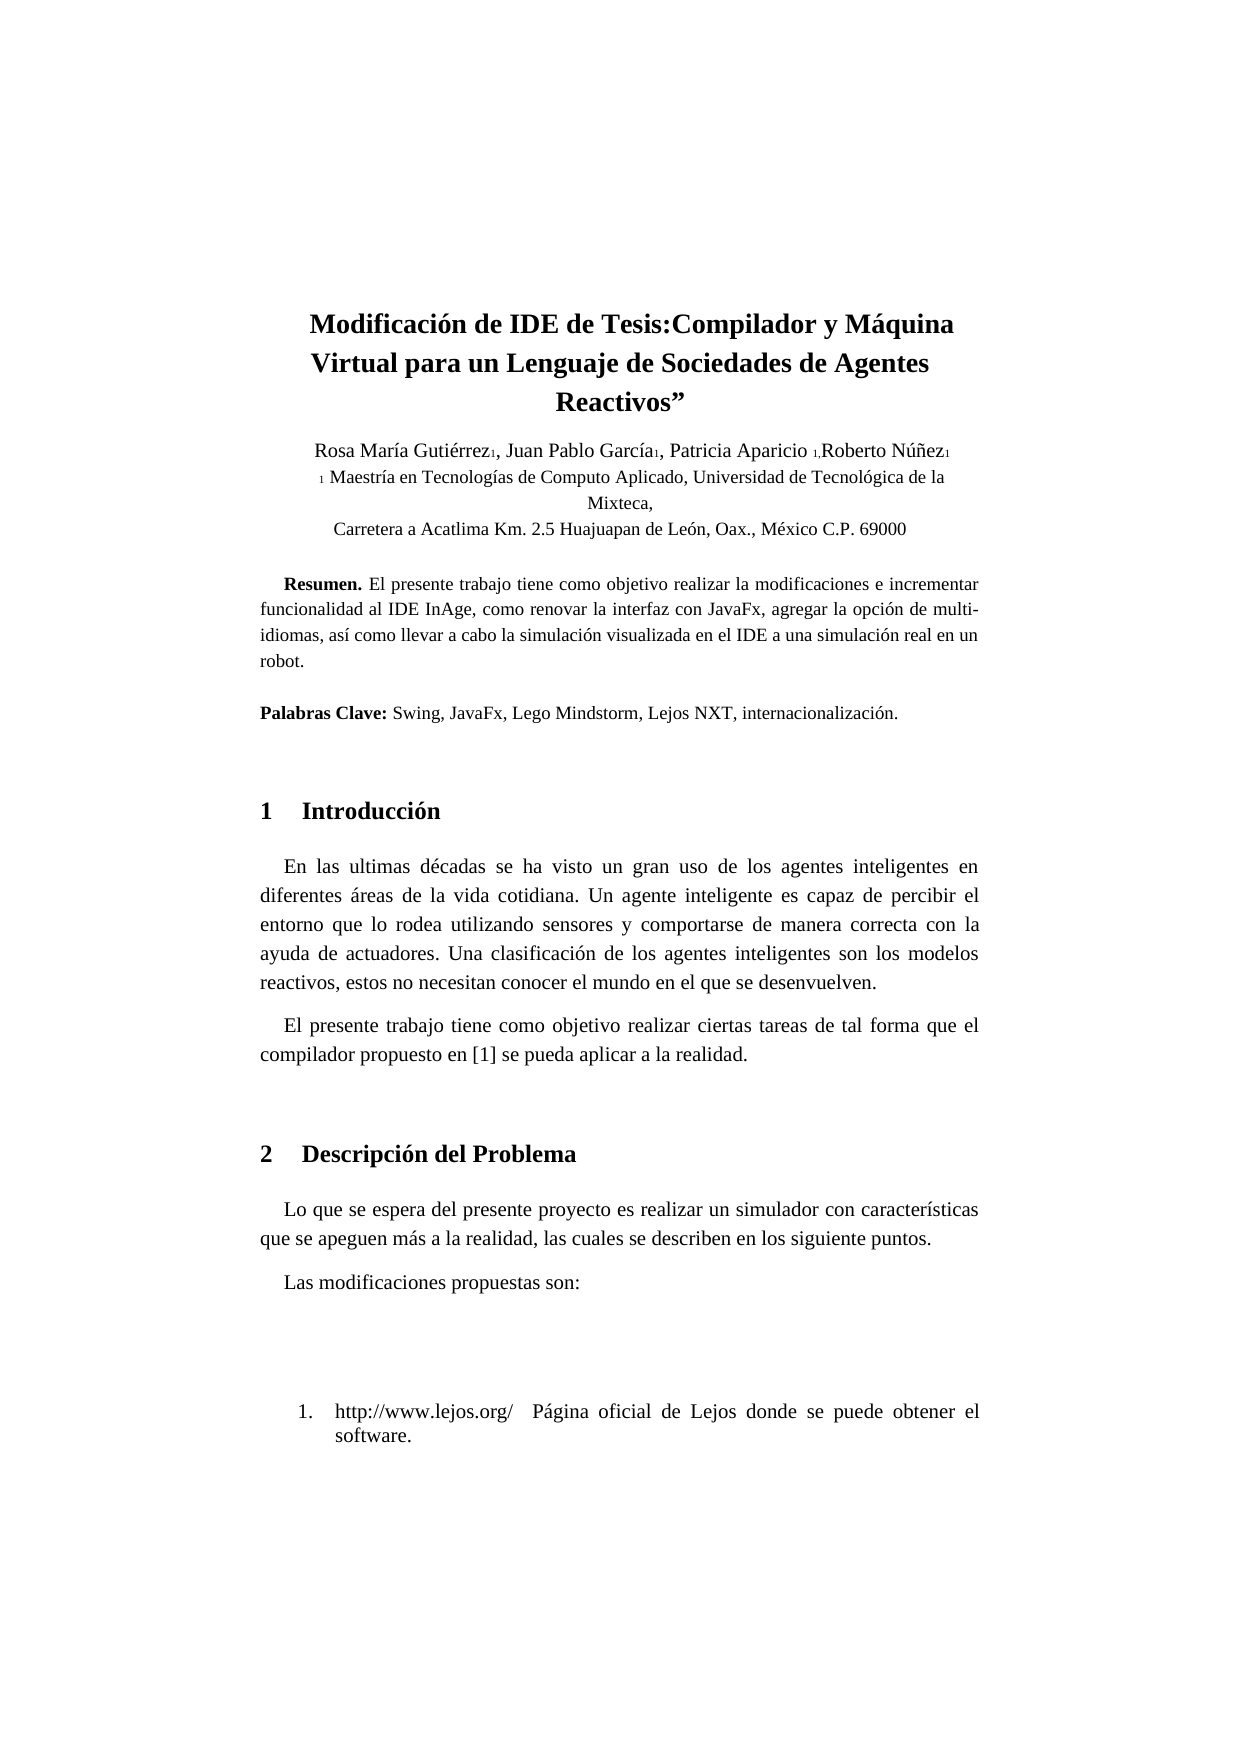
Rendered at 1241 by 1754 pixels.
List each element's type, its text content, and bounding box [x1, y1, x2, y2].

text Modificación de IDE de Tesis:Compilador y Máquina Virtual para un Lenguaje de Sociedades de Agentes Reactivos” [260, 307, 980, 417]
text Las modificaciones propuestas son: [260, 1270, 980, 1294]
text 1 Maestría en Tecnologías de Computo Aplicado, Universidad de Tecnológica de la Mixteca, Carretera a Acatlima Km. 2.5 Huajuapan de León, Oax., México C.P. 69000 [260, 466, 980, 539]
text Resumen. El presente trabajo tiene como objetivo realizar la modificaciones e incrementar funcionalidad al IDE InAge, como renovar la interfaz con JavaFx, agregar la opción de multi-idiomas, así como llevar a cabo la simulación visualizada en el IDE a una simulación real en un robot. [260, 572, 980, 672]
text El presente trabajo tiene como objetivo realizar ciertas tareas de tal forma que el compilador propuesto en [1] se pueda aplicar a la realidad. [260, 1013, 980, 1066]
subtitle Introducción [260, 796, 980, 825]
subtitle Descripción del Problema [260, 1139, 980, 1168]
text En las ultimas décadas se ha visto un gran uso de los agentes inteligentes en diferentes áreas de la vida cotidiana. Un agente inteligente es capaz de percibir el entorno que lo rodea utilizando sensores y comportarse de manera correcta con la ayuda de actuadores. Una clasificación de los agentes inteligentes son los modelos reactivos, estos no necesitan conocer el mundo en el que se desenvuelven. [260, 854, 980, 994]
text Palabras Clave: Swing, JavaFx, Lego Mindstorm, Lejos NXT, internacionalización. [186, 702, 980, 723]
text Lo que se espera del presente proyecto es realizar un simulador con características que se apeguen más a la realidad, las cuales se describen en los siguiente puntos. [260, 1197, 980, 1250]
text Rosa María Gutiérrez1, Juan Pablo García1, Patricia Aparicio 1,Roberto Núñez1 [260, 438, 980, 462]
